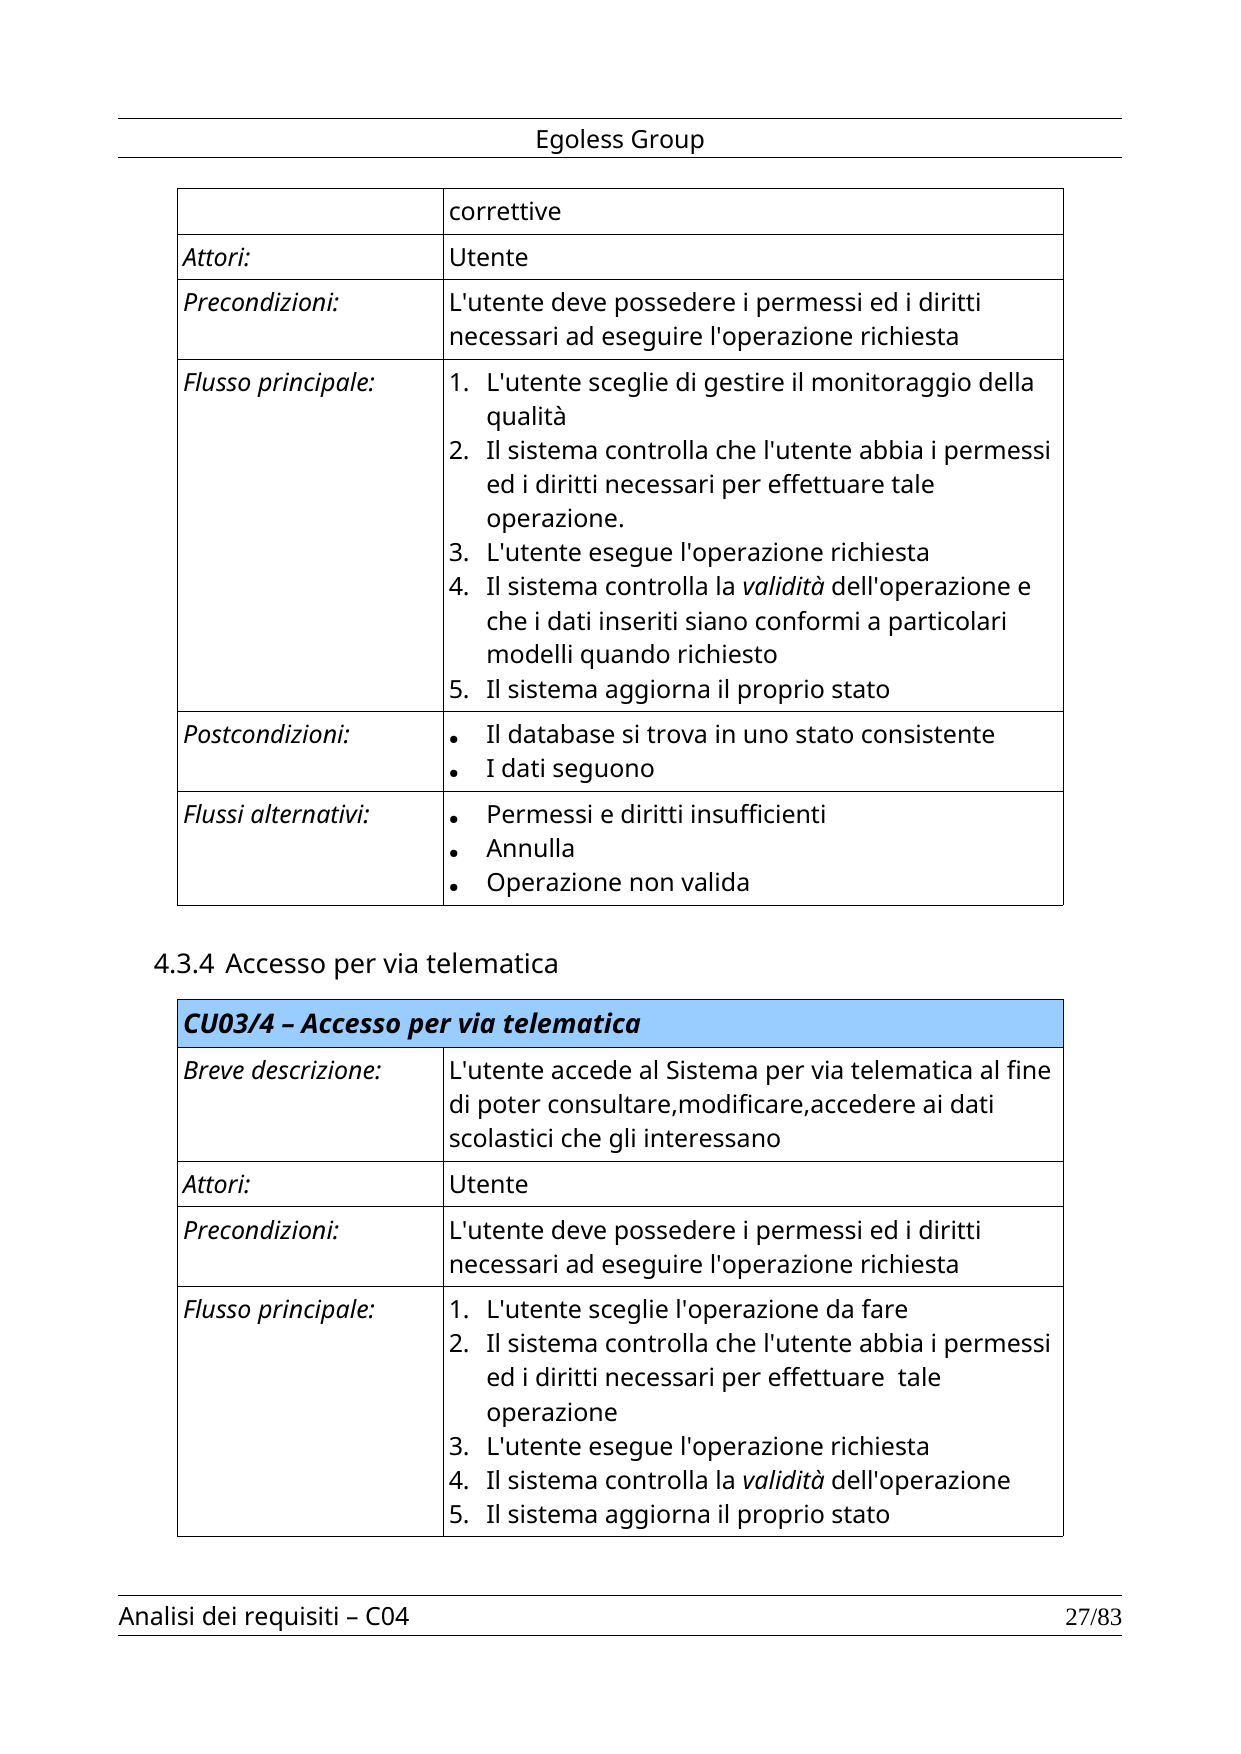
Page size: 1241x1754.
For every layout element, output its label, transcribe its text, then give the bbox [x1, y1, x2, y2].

table_cell Breve descrizione: [178, 1048, 443, 1161]
table_cell Il database si trova in uno stato consistente I dati seguono [444, 712, 1063, 791]
table_cell L'utente deve possedere i permessi ed i diritti necessari ad eseguire l'operazione richiesta [444, 280, 1063, 359]
table_cell Flusso principale: [178, 1287, 443, 1536]
table_cell Permessi e diritti insufficienti Annulla Operazione non valida [444, 792, 1063, 904]
table_cell Attori: [178, 1162, 443, 1206]
table_cell Utente [444, 1162, 1063, 1206]
table_cell L'utente sceglie l'operazione da fare Il sistema controlla che l'utente abbia i permessi ed i diritti necessari per effettuare tale operazione L'utente esegue l'operazione richiesta Il sistema controlla la validità dell'operazione Il sistema aggiorna il proprio stato [444, 1287, 1063, 1536]
table_cell correttive [444, 189, 1063, 233]
table_cell L'utente deve possedere i permessi ed i diritti necessari ad eseguire l'operazione richiesta [444, 1207, 1063, 1286]
table_cell Utente [444, 235, 1063, 279]
subtitle Accesso per via telematica [153, 944, 1122, 981]
table_cell Attori: [178, 235, 443, 279]
table_header CU03/4 – Accesso per via telematica [178, 1000, 1063, 1047]
table_cell L'utente accede al Sistema per via telematica al fine di poter consultare,modificare,accedere ai dati scolastici che gli interessano [444, 1048, 1063, 1161]
table_cell Flussi alternativi: [178, 792, 443, 904]
table_cell Postcondizioni: [178, 712, 443, 791]
table_cell L'utente sceglie di gestire il monitoraggio della qualità Il sistema controlla che l'utente abbia i permessi ed i diritti necessari per effettuare tale operazione. L'utente esegue l'operazione richiesta Il sistema controlla la validità dell'operazione e che i dati inseriti siano conformi a particolari modelli quando richiesto Il sistema aggiorna il proprio stato [444, 360, 1063, 711]
table_cell Flusso principale: [178, 360, 443, 711]
table_cell [178, 189, 443, 233]
table_cell Precondizioni: [178, 280, 443, 359]
table_cell Precondizioni: [178, 1207, 443, 1286]
